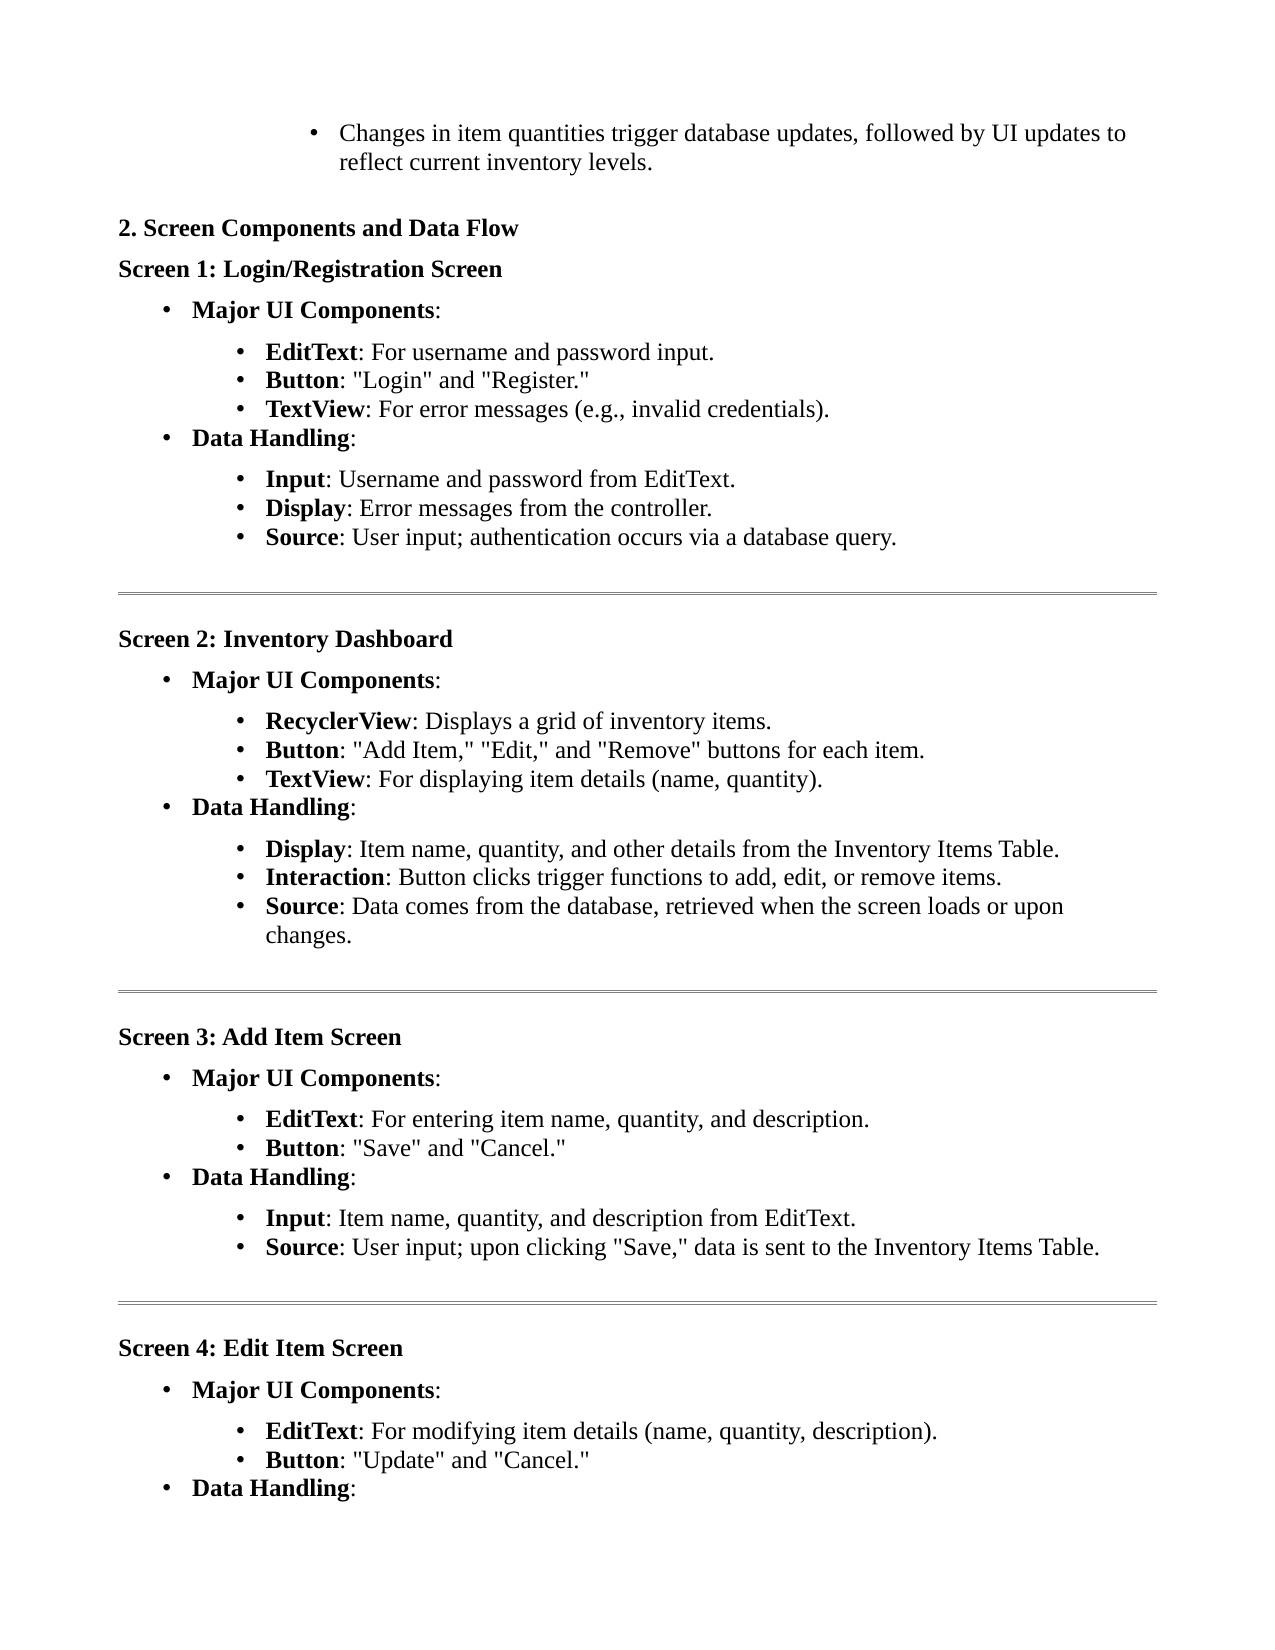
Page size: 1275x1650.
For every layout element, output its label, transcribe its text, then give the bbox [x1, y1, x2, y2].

list TextView: For error messages (e.g., invalid credentials). [236, 394, 1157, 423]
text Screen 3: Add Item Screen [118, 1022, 1157, 1050]
list RecyclerView: Displays a grid of inventory items. [236, 706, 1157, 735]
text Screen 1: Login/Registration Screen [118, 254, 1157, 283]
list EditText: For username and password input. [236, 337, 1157, 366]
list Changes in item quantities trigger database updates, followed by UI updates to reflect current inventory levels. [309, 118, 1157, 176]
list Button: "Save" and "Cancel." [236, 1133, 1157, 1162]
list Button: "Add Item," "Edit," and "Remove" buttons for each item. [236, 735, 1157, 764]
list Button: "Update" and "Cancel." [236, 1445, 1157, 1473]
text Screen 4: Edit Item Screen [118, 1333, 1157, 1362]
list Source: User input; authentication occurs via a database query. [236, 522, 1157, 551]
list Source: User input; upon clicking "Save," data is sent to the Inventory Items Table. [236, 1232, 1157, 1260]
list Major UI Components: [162, 1063, 1157, 1092]
list EditText: For modifying item details (name, quantity, description). [236, 1416, 1157, 1445]
list Major UI Components: [162, 665, 1157, 694]
list Input: Username and password from EditText. [236, 464, 1157, 493]
list Button: "Login" and "Register." [236, 366, 1157, 394]
list Data Handling: [162, 1473, 1157, 1502]
list Major UI Components: [162, 296, 1157, 324]
list Display: Item name, quantity, and other details from the Inventory Items Table. [236, 834, 1157, 862]
list Data Handling: [162, 1162, 1157, 1190]
list TextView: For displaying item details (name, quantity). [236, 764, 1157, 792]
list Major UI Components: [162, 1375, 1157, 1403]
list Data Handling: [162, 423, 1157, 452]
text Screen 2: Inventory Dashboard [118, 624, 1157, 652]
list Input: Item name, quantity, and description from EditText. [236, 1203, 1157, 1232]
subtitle 2. Screen Components and Data Flow [118, 213, 1157, 242]
list Source: Data comes from the database, retrieved when the screen loads or upon changes. [236, 891, 1157, 949]
list EditText: For entering item name, quantity, and description. [236, 1104, 1157, 1133]
list Data Handling: [162, 792, 1157, 821]
list Interaction: Button clicks trigger functions to add, edit, or remove items. [236, 862, 1157, 891]
list Display: Error messages from the controller. [236, 493, 1157, 522]
